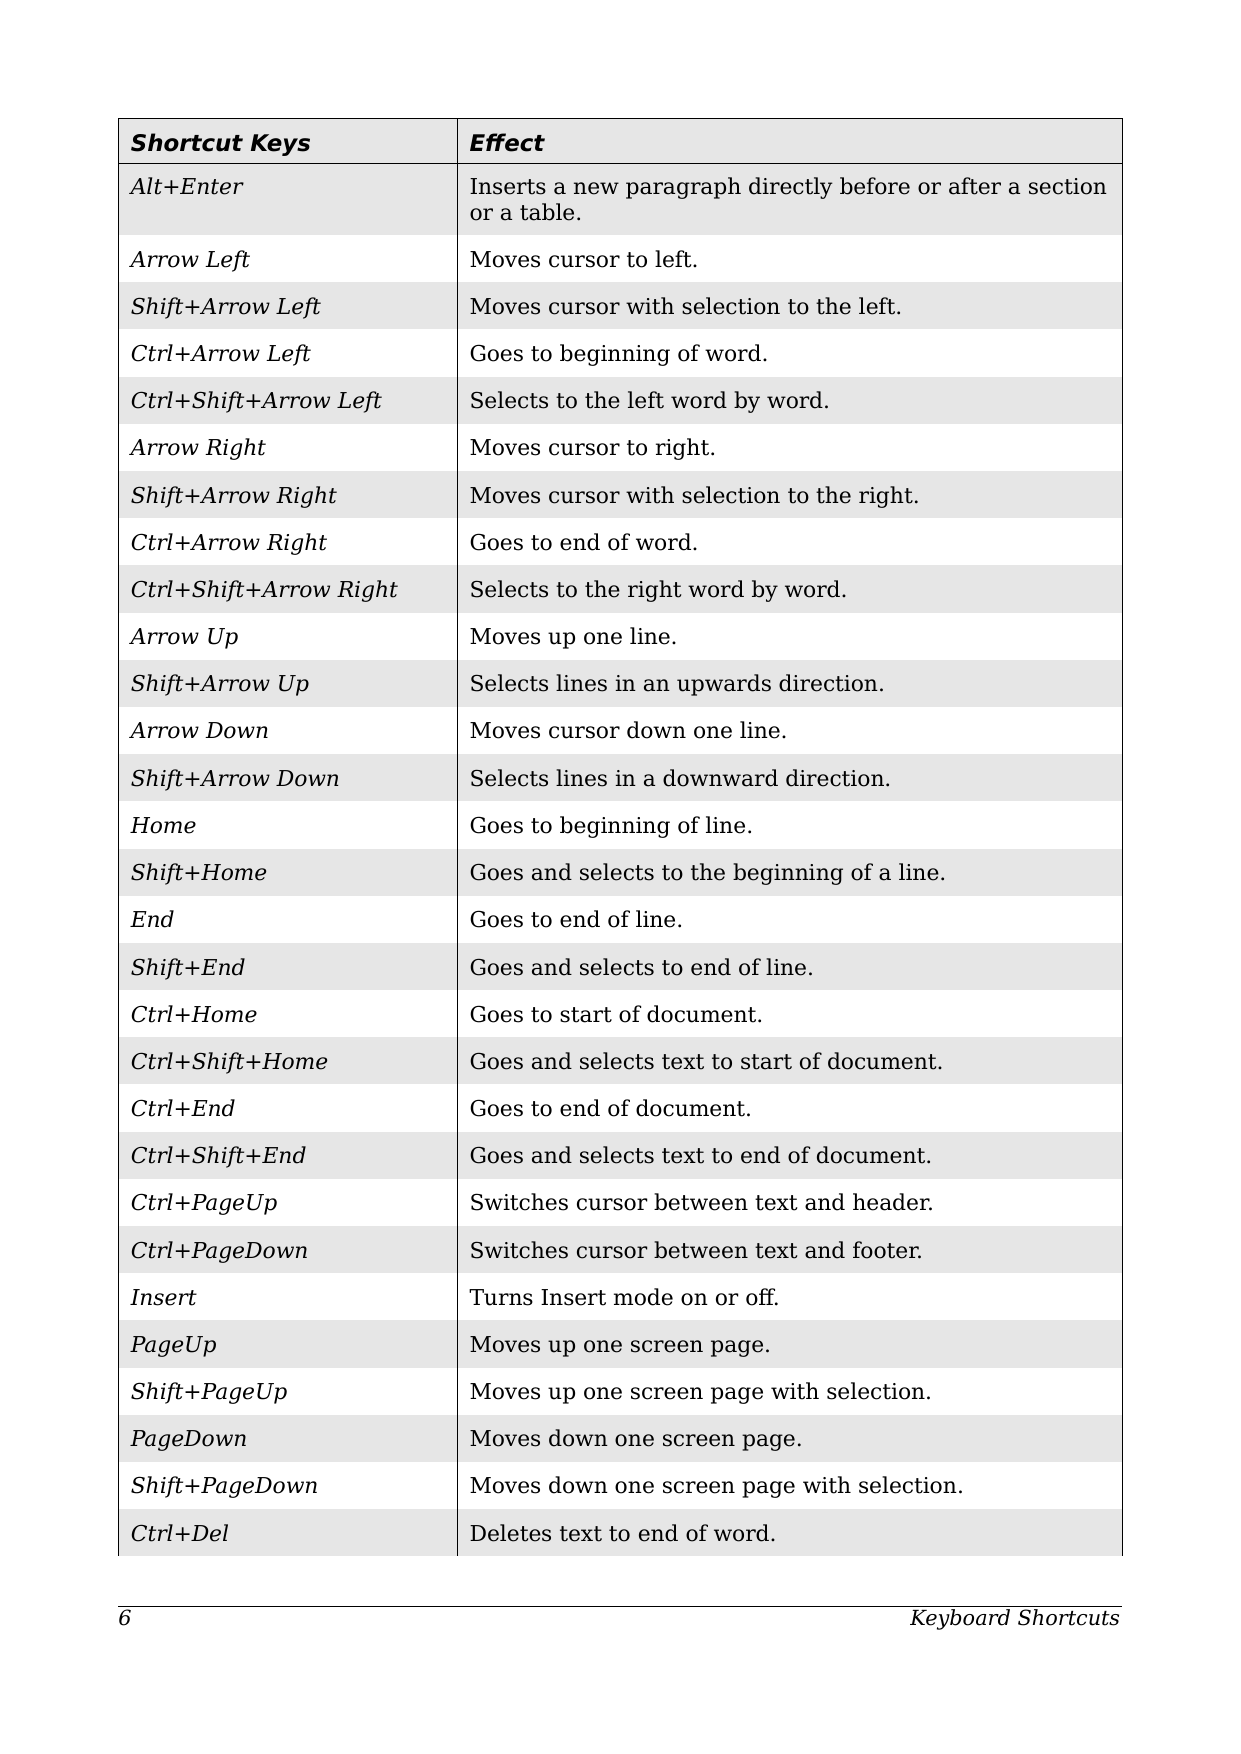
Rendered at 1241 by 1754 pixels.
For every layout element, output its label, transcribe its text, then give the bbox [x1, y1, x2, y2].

table_cell Moves up one screen page with selection. [458, 1368, 1122, 1415]
table_cell Shift+Arrow Up [119, 660, 457, 707]
table_cell Shift+Home [119, 849, 457, 896]
table_cell Moves down one screen page with selection. [458, 1462, 1122, 1509]
table_cell Moves down one screen page. [458, 1415, 1122, 1462]
table_cell Goes to end of word. [458, 518, 1122, 565]
table_cell Ctrl+Del [119, 1509, 457, 1556]
table_cell Ctrl+Shift+End [119, 1132, 457, 1179]
table_cell Arrow Right [119, 424, 457, 471]
table_cell Goes and selects to the beginning of a line. [458, 849, 1122, 896]
table_cell Goes to beginning of line. [458, 801, 1122, 848]
table_cell Turns Insert mode on or off. [458, 1273, 1122, 1320]
table_cell Moves up one screen page. [458, 1320, 1122, 1368]
table_cell Moves cursor down one line. [458, 707, 1122, 754]
table_header Shortcut Keys [119, 119, 457, 163]
table_cell Ctrl+End [119, 1085, 457, 1132]
table_cell Ctrl+Arrow Right [119, 518, 457, 565]
table_cell Arrow Up [119, 613, 457, 660]
table_cell Ctrl+Shift+Arrow Left [119, 377, 457, 424]
table_cell Goes to beginning of word. [458, 330, 1122, 377]
table_cell Switches cursor between text and header. [458, 1179, 1122, 1226]
table_cell Moves cursor with selection to the left. [458, 282, 1122, 329]
table_cell Ctrl+Arrow Left [119, 330, 457, 377]
table_cell PageDown [119, 1415, 457, 1462]
table_cell Ctrl+Shift+Arrow Right [119, 565, 457, 613]
table_cell Goes and selects text to end of document. [458, 1132, 1122, 1179]
table_cell Goes to end of document. [458, 1085, 1122, 1132]
table_cell Goes to end of line. [458, 896, 1122, 943]
table_header Effect [458, 119, 1122, 163]
table_cell Shift+End [119, 943, 457, 990]
table_cell Ctrl+Home [119, 990, 457, 1037]
table_cell Selects lines in an upwards direction. [458, 660, 1122, 707]
table_cell End [119, 896, 457, 943]
table_cell Moves cursor to right. [458, 424, 1122, 471]
table_cell Goes and selects text to start of document. [458, 1037, 1122, 1084]
table_cell Switches cursor between text and footer. [458, 1226, 1122, 1273]
table_cell Ctrl+PageUp [119, 1179, 457, 1226]
table_cell Arrow Down [119, 707, 457, 754]
table_cell Ctrl+PageDown [119, 1226, 457, 1273]
table_cell Deletes text to end of word. [458, 1509, 1122, 1556]
table_cell Shift+PageDown [119, 1462, 457, 1509]
table_cell Inserts a new paragraph directly before or after a section or a table. [458, 164, 1122, 235]
table_cell Moves up one line. [458, 613, 1122, 660]
table_cell Goes to start of document. [458, 990, 1122, 1037]
table_cell Alt+Enter [119, 164, 457, 235]
table_cell Selects to the right word by word. [458, 565, 1122, 613]
table_cell Goes and selects to end of line. [458, 943, 1122, 990]
table_cell Moves cursor with selection to the right. [458, 471, 1122, 518]
table_cell Moves cursor to left. [458, 235, 1122, 282]
table_cell Selects to the left word by word. [458, 377, 1122, 424]
table_cell Shift+Arrow Down [119, 754, 457, 801]
table_cell Home [119, 801, 457, 848]
table_cell Ctrl+Shift+Home [119, 1037, 457, 1084]
table_cell PageUp [119, 1320, 457, 1368]
table_cell Shift+PageUp [119, 1368, 457, 1415]
table_cell Arrow Left [119, 235, 457, 282]
table_cell Shift+Arrow Left [119, 282, 457, 329]
table_cell Shift+Arrow Right [119, 471, 457, 518]
table_cell Selects lines in a downward direction. [458, 754, 1122, 801]
table_cell Insert [119, 1273, 457, 1320]
